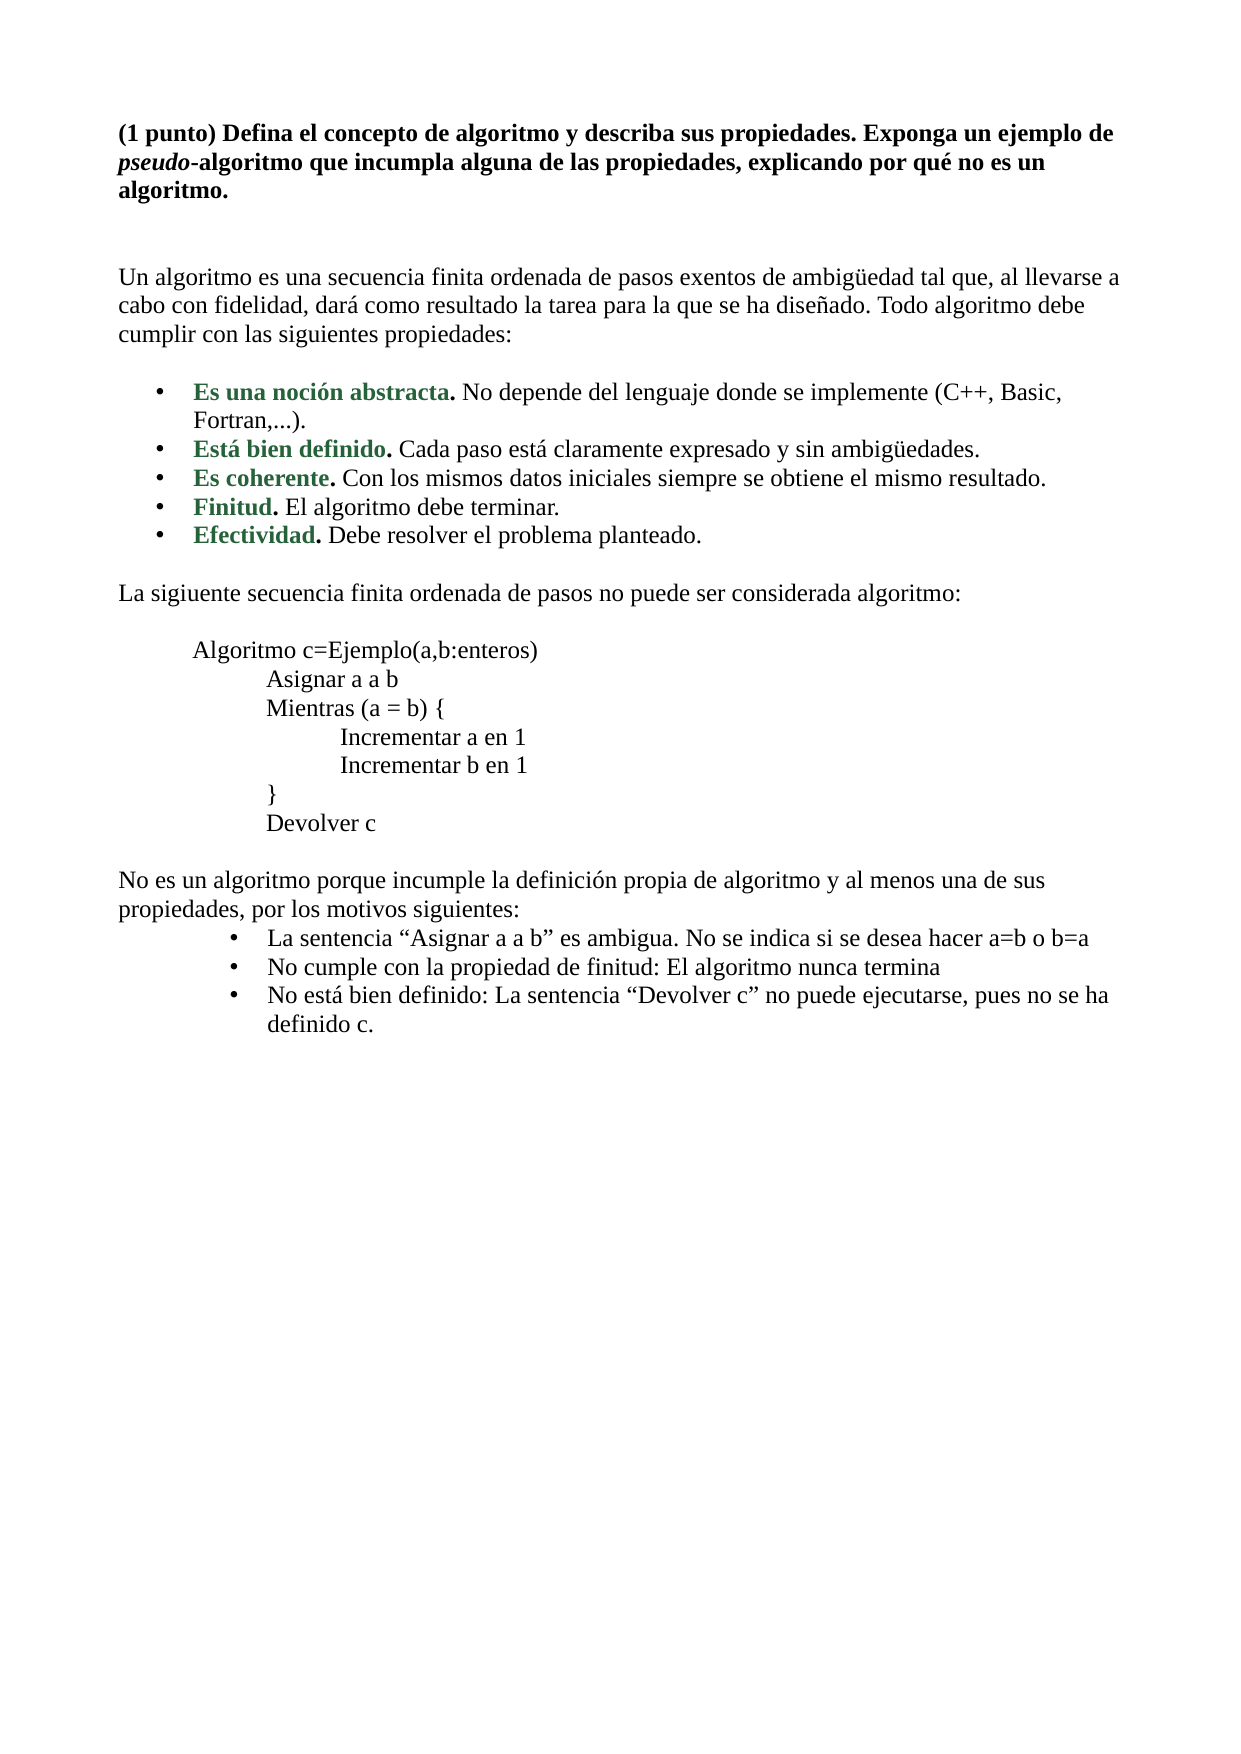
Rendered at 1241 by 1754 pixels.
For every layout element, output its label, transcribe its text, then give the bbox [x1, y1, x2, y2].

list Está bien definido. Cada paso está claramente expresado y sin ambigüedades. [156, 434, 1122, 463]
text } [118, 779, 1122, 808]
text La sigiuente secuencia finita ordenada de pasos no puede ser considerada algoritmo: [118, 578, 1122, 607]
text Devolver c [118, 808, 1122, 837]
text Incrementar a en 1 [118, 722, 1122, 751]
text Algoritmo c=Ejemplo(a,b:enteros) [118, 636, 1122, 664]
list Efectividad. Debe resolver el problema planteado. [156, 521, 1122, 549]
text No es un algoritmo porque incumple la definición propia de algoritmo y al menos una de sus propiedades, por los motivos siguientes: [118, 866, 1122, 923]
list Finitud. El algoritmo debe terminar. [156, 492, 1122, 521]
text (1 punto) Defina el concepto de algoritmo y describa sus propiedades. Exponga un ejemplo de pseudo-algoritmo que incumpla alguna de las propiedades, explicando por qué no es un algoritmo. [118, 118, 1122, 204]
text Asignar a a b [118, 664, 1122, 693]
text Incrementar b en 1 [118, 751, 1122, 779]
list No cumple con la propiedad de finitud: El algoritmo nunca termina [229, 952, 1122, 981]
text Un algoritmo es una secuencia finita ordenada de pasos exentos de ambigüedad tal que, al llevarse a cabo con fidelidad, dará como resultado la tarea para la que se ha diseñado. Todo algoritmo debe cumplir con las siguientes propiedades: [118, 262, 1122, 348]
list La sentencia “Asignar a a b” es ambigua. No se indica si se desea hacer a=b o b=a [229, 923, 1122, 952]
list No está bien definido: La sentencia “Devolver c” no puede ejecutarse, pues no se ha definido c. [229, 981, 1122, 1038]
list Es coherente. Con los mismos datos iniciales siempre se obtiene el mismo resultado. [156, 463, 1122, 492]
text Mientras (a = b) { [118, 693, 1122, 722]
list Es una noción abstracta. No depende del lenguaje donde se implemente (C++, Basic, Fortran,...). [156, 377, 1122, 434]
